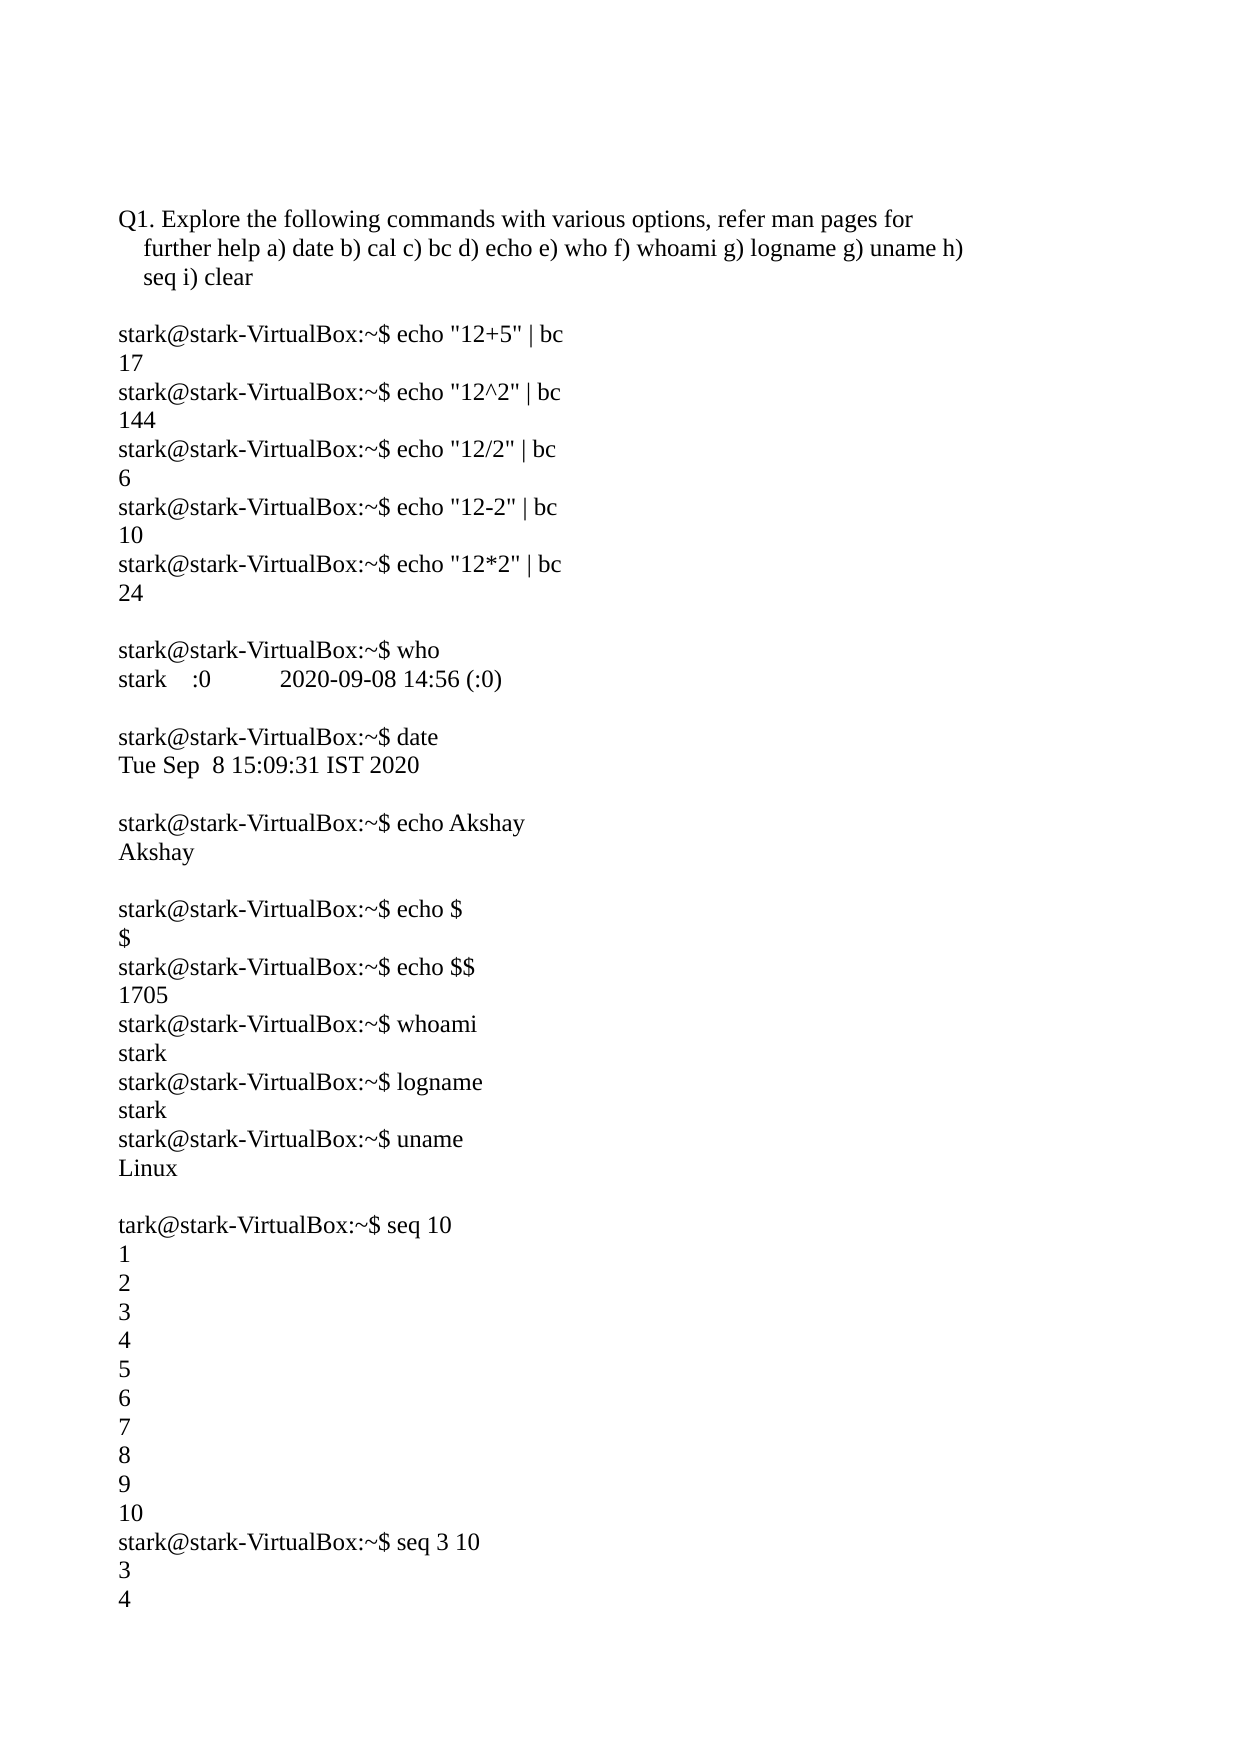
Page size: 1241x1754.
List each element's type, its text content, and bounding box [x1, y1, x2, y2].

text stark@stark-VirtualBox:~$ echo "12^2" | bc [118, 377, 1122, 406]
text 1705 [118, 981, 1122, 1009]
text stark [118, 1038, 1122, 1067]
text stark@stark-VirtualBox:~$ echo $ [118, 894, 1122, 923]
text 8 [118, 1441, 1122, 1469]
text 9 [118, 1469, 1122, 1498]
text further help a) date b) cal c) bc d) echo e) who f) whoami g) logname g) uname h) [118, 233, 1122, 262]
text 6 [118, 1383, 1122, 1412]
text 3 [118, 1297, 1122, 1326]
text stark@stark-VirtualBox:~$ who [118, 636, 1122, 664]
text stark@stark-VirtualBox:~$ echo $$ [118, 952, 1122, 981]
text stark@stark-VirtualBox:~$ echo Akshay [118, 808, 1122, 837]
text stark [118, 1096, 1122, 1124]
text Akshay [118, 837, 1122, 866]
text 4 [118, 1326, 1122, 1354]
text 6 [118, 463, 1122, 492]
text stark@stark-VirtualBox:~$ whoami [118, 1009, 1122, 1038]
text stark@stark-VirtualBox:~$ echo "12-2" | bc [118, 492, 1122, 521]
text Tue Sep 8 15:09:31 IST 2020 [118, 751, 1122, 779]
text Q1. Explore the following commands with various options, refer man pages for [118, 204, 1122, 233]
text stark@stark-VirtualBox:~$ date [118, 722, 1122, 751]
text stark@stark-VirtualBox:~$ uname [118, 1124, 1122, 1153]
text stark@stark-VirtualBox:~$ echo "12/2" | bc [118, 434, 1122, 463]
text 1 [118, 1239, 1122, 1268]
text stark@stark-VirtualBox:~$ echo "12*2" | bc [118, 549, 1122, 578]
text tark@stark-VirtualBox:~$ seq 10 [118, 1211, 1122, 1239]
text stark@stark-VirtualBox:~$ logname [118, 1067, 1122, 1096]
text $ [118, 923, 1122, 952]
text seq i) clear [118, 262, 1122, 291]
text 2 [118, 1268, 1122, 1297]
text 10 [118, 1498, 1122, 1527]
text 144 [118, 406, 1122, 434]
text stark@stark-VirtualBox:~$ echo "12+5" | bc [118, 319, 1122, 348]
text Linux [118, 1153, 1122, 1182]
text 10 [118, 521, 1122, 549]
text 24 [118, 578, 1122, 607]
text stark@stark-VirtualBox:~$ seq 3 10 [118, 1527, 1122, 1556]
text 4 [118, 1584, 1122, 1613]
text 5 [118, 1354, 1122, 1383]
text 3 [118, 1556, 1122, 1584]
text 17 [118, 348, 1122, 377]
text stark :0 2020-09-08 14:56 (:0) [118, 664, 1122, 693]
text 7 [118, 1412, 1122, 1441]
